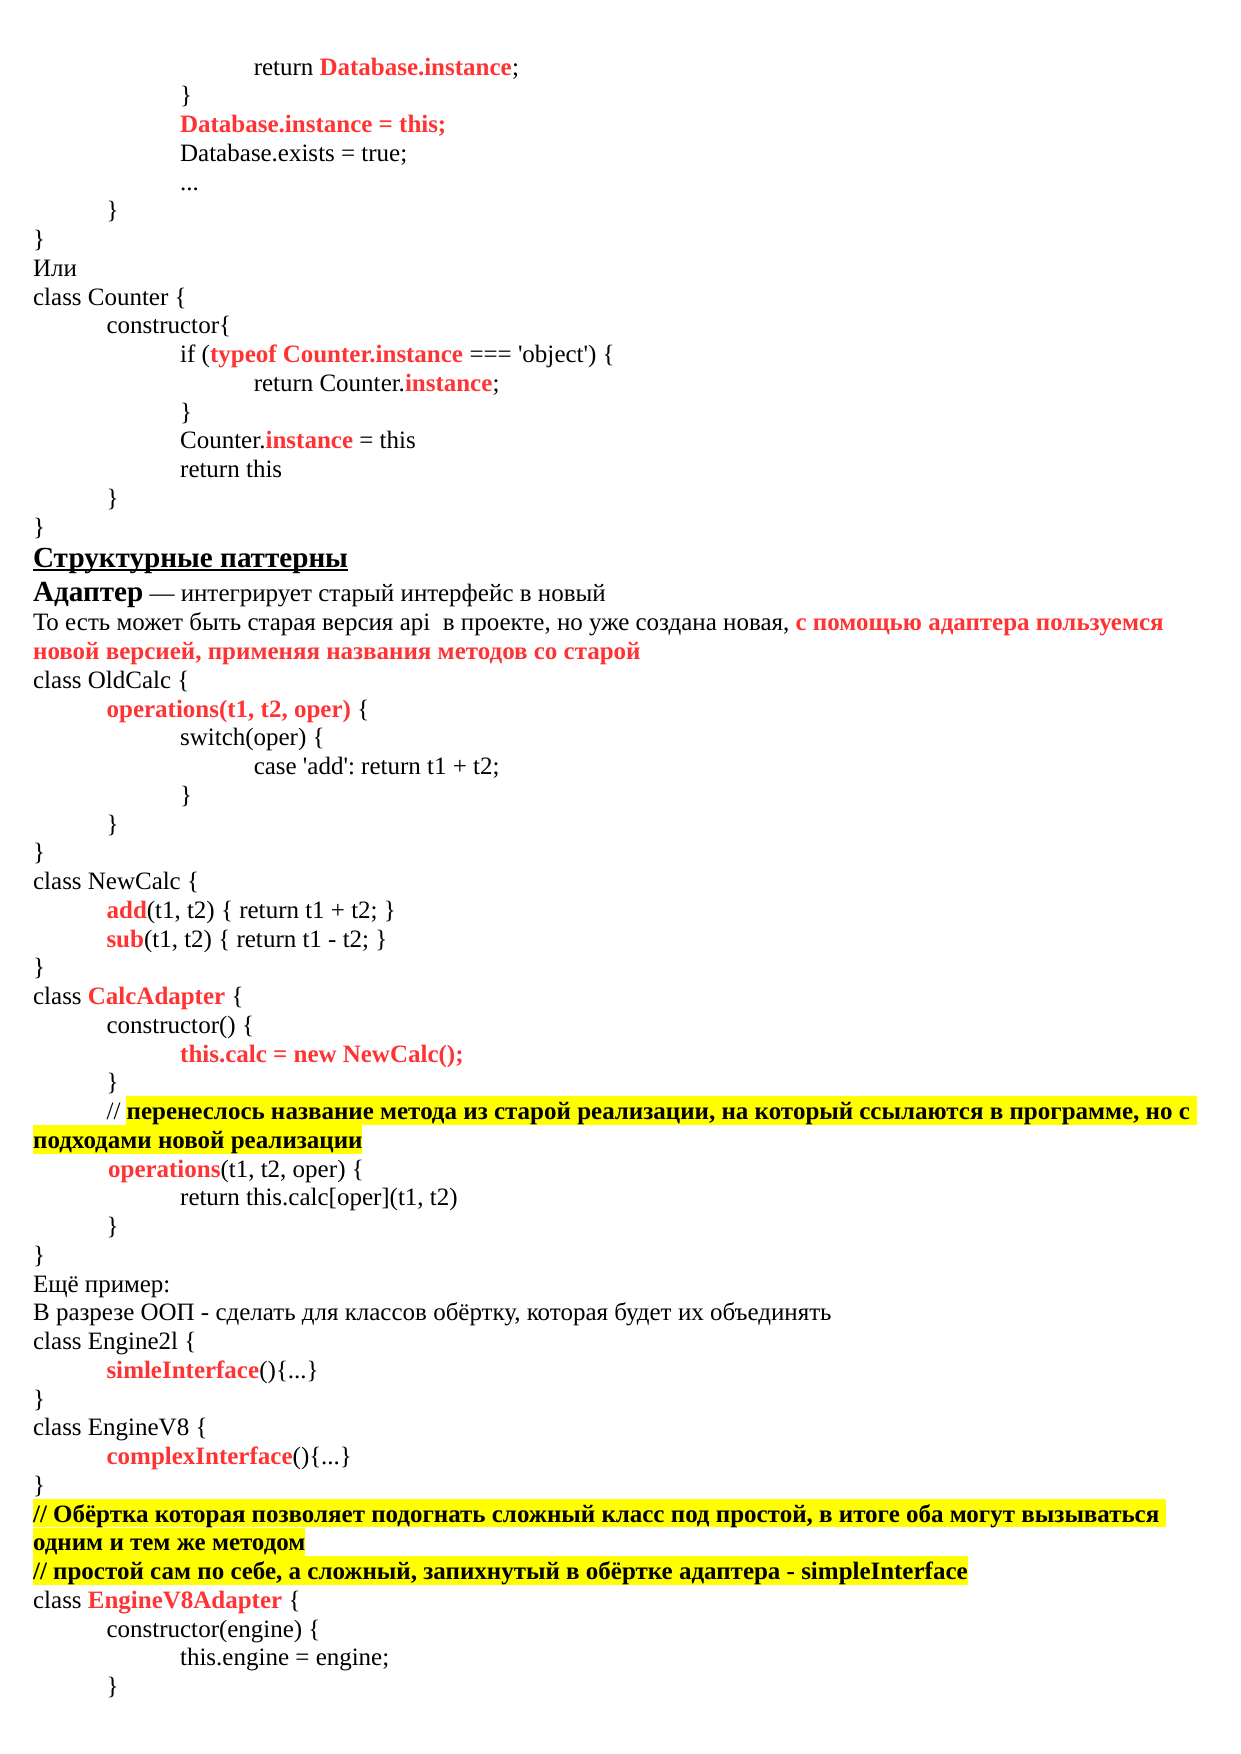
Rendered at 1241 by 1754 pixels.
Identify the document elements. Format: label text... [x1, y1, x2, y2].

text return Database.instance; [33, 52, 1208, 80]
text constructor(engine) { [33, 1614, 1208, 1642]
text } [33, 512, 1208, 540]
text } [33, 1067, 1208, 1096]
text } [33, 483, 1208, 512]
text То есть может быть старая версия api в проекте, но уже создана новая, с помощью адаптера пользуемся новой версией, применяя названия методов со старой [33, 607, 1208, 665]
text return Counter.instance; [33, 368, 1208, 397]
text // простой сам по себе, а сложный, запихнутый в обёртке адаптера - simpleInterface [33, 1556, 1208, 1585]
text Ещё пример: [33, 1269, 1208, 1297]
text Counter.instance = this [33, 425, 1208, 454]
text simleInterface(){...} [33, 1355, 1208, 1384]
text return this.calc[oper](t1, t2) [33, 1182, 1208, 1211]
text Адаптер — интегрирует старый интерфейс в новый [33, 574, 1208, 607]
text } [33, 809, 1208, 837]
text complexInterface(){...} [33, 1441, 1208, 1470]
text class EngineV8Adapter { [33, 1585, 1208, 1614]
text return this [33, 454, 1208, 483]
text } [33, 1240, 1208, 1269]
text sub(t1, t2) { return t1 - t2; } [33, 924, 1208, 952]
text Database.instance = this; [33, 109, 1208, 138]
text } [33, 780, 1208, 809]
text class OldCalc { [33, 665, 1208, 694]
text class Engine2l { [33, 1326, 1208, 1355]
text operations(t1, t2, oper) { [33, 694, 1208, 722]
text Или [33, 253, 1208, 282]
text if (typeof Counter.instance === 'object') { [33, 339, 1208, 368]
text } [33, 224, 1208, 253]
text } [33, 1671, 1208, 1700]
text // перенеслось название метода из старой реализации, на который ссылаются в программе, но с подходами новой реализации [33, 1096, 1208, 1154]
text Database.exists = true; [33, 138, 1208, 167]
text case 'add': return t1 + t2; [33, 751, 1208, 780]
text this.engine = engine; [33, 1642, 1208, 1671]
text add(t1, t2) { return t1 + t2; } [33, 895, 1208, 924]
text constructor() { [33, 1010, 1208, 1039]
text class NewCalc { [33, 866, 1208, 895]
text } [33, 837, 1208, 866]
text operations(t1, t2, oper) { [33, 1154, 1208, 1182]
text } [33, 952, 1208, 981]
text ... [33, 167, 1208, 195]
text // Обёртка которая позволяет подогнать сложный класс под простой, в итоге оба могут вызываться одним и тем же методом [33, 1499, 1208, 1556]
text switch(oper) { [33, 722, 1208, 751]
text class CalcAdapter { [33, 981, 1208, 1010]
text this.calc = new NewCalc(); [33, 1039, 1208, 1067]
text constructor{ [33, 310, 1208, 339]
text } [33, 397, 1208, 425]
text } [33, 1211, 1208, 1240]
text } [33, 195, 1208, 224]
text } [33, 1470, 1208, 1499]
text } [33, 1384, 1208, 1412]
text class EngineV8 { [33, 1412, 1208, 1441]
text В разрезе ООП - сделать для классов обёртку, которая будет их объединять [33, 1297, 1208, 1326]
text } [33, 80, 1208, 109]
text Структурные паттерны [33, 540, 1208, 574]
text class Counter { [33, 282, 1208, 310]
